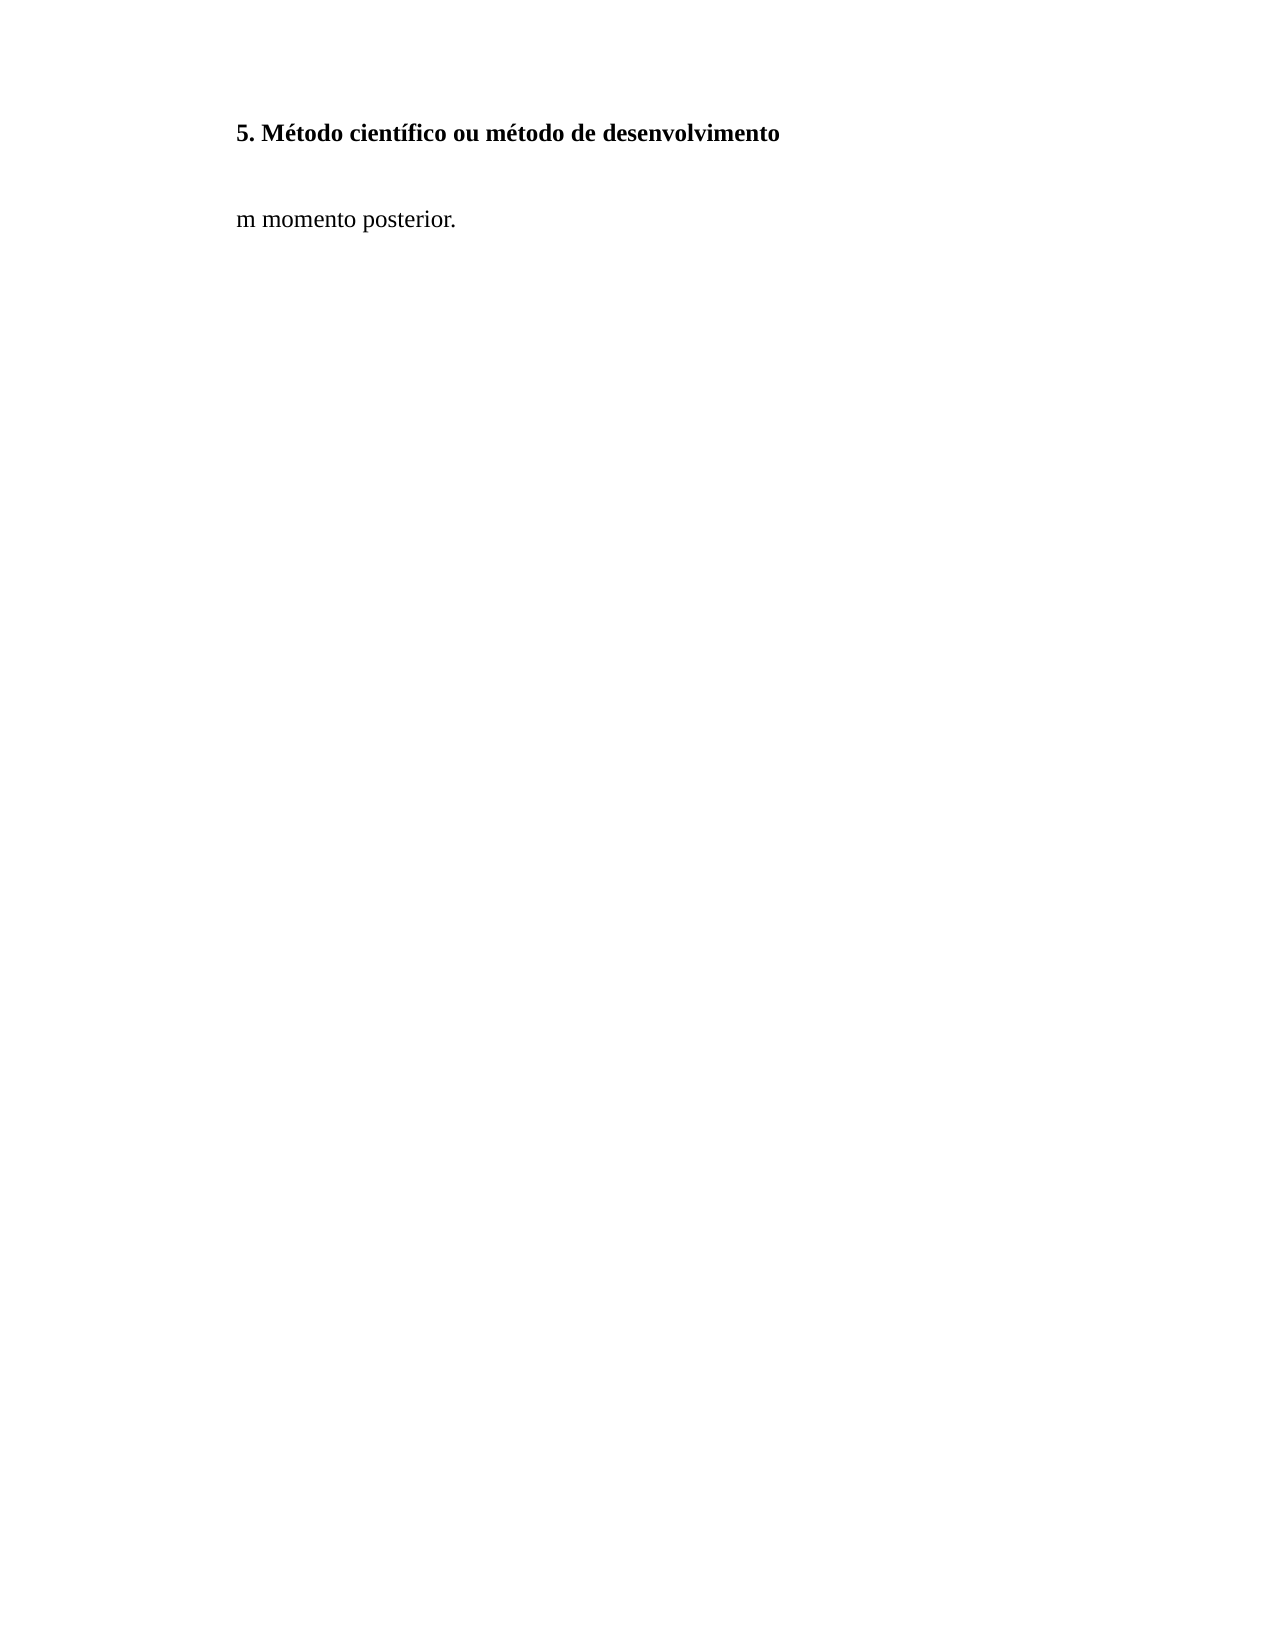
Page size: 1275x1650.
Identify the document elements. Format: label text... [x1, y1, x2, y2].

text m momento posterior. [118, 204, 1157, 233]
text 5. Método científico ou método de desenvolvimento [118, 118, 1157, 147]
